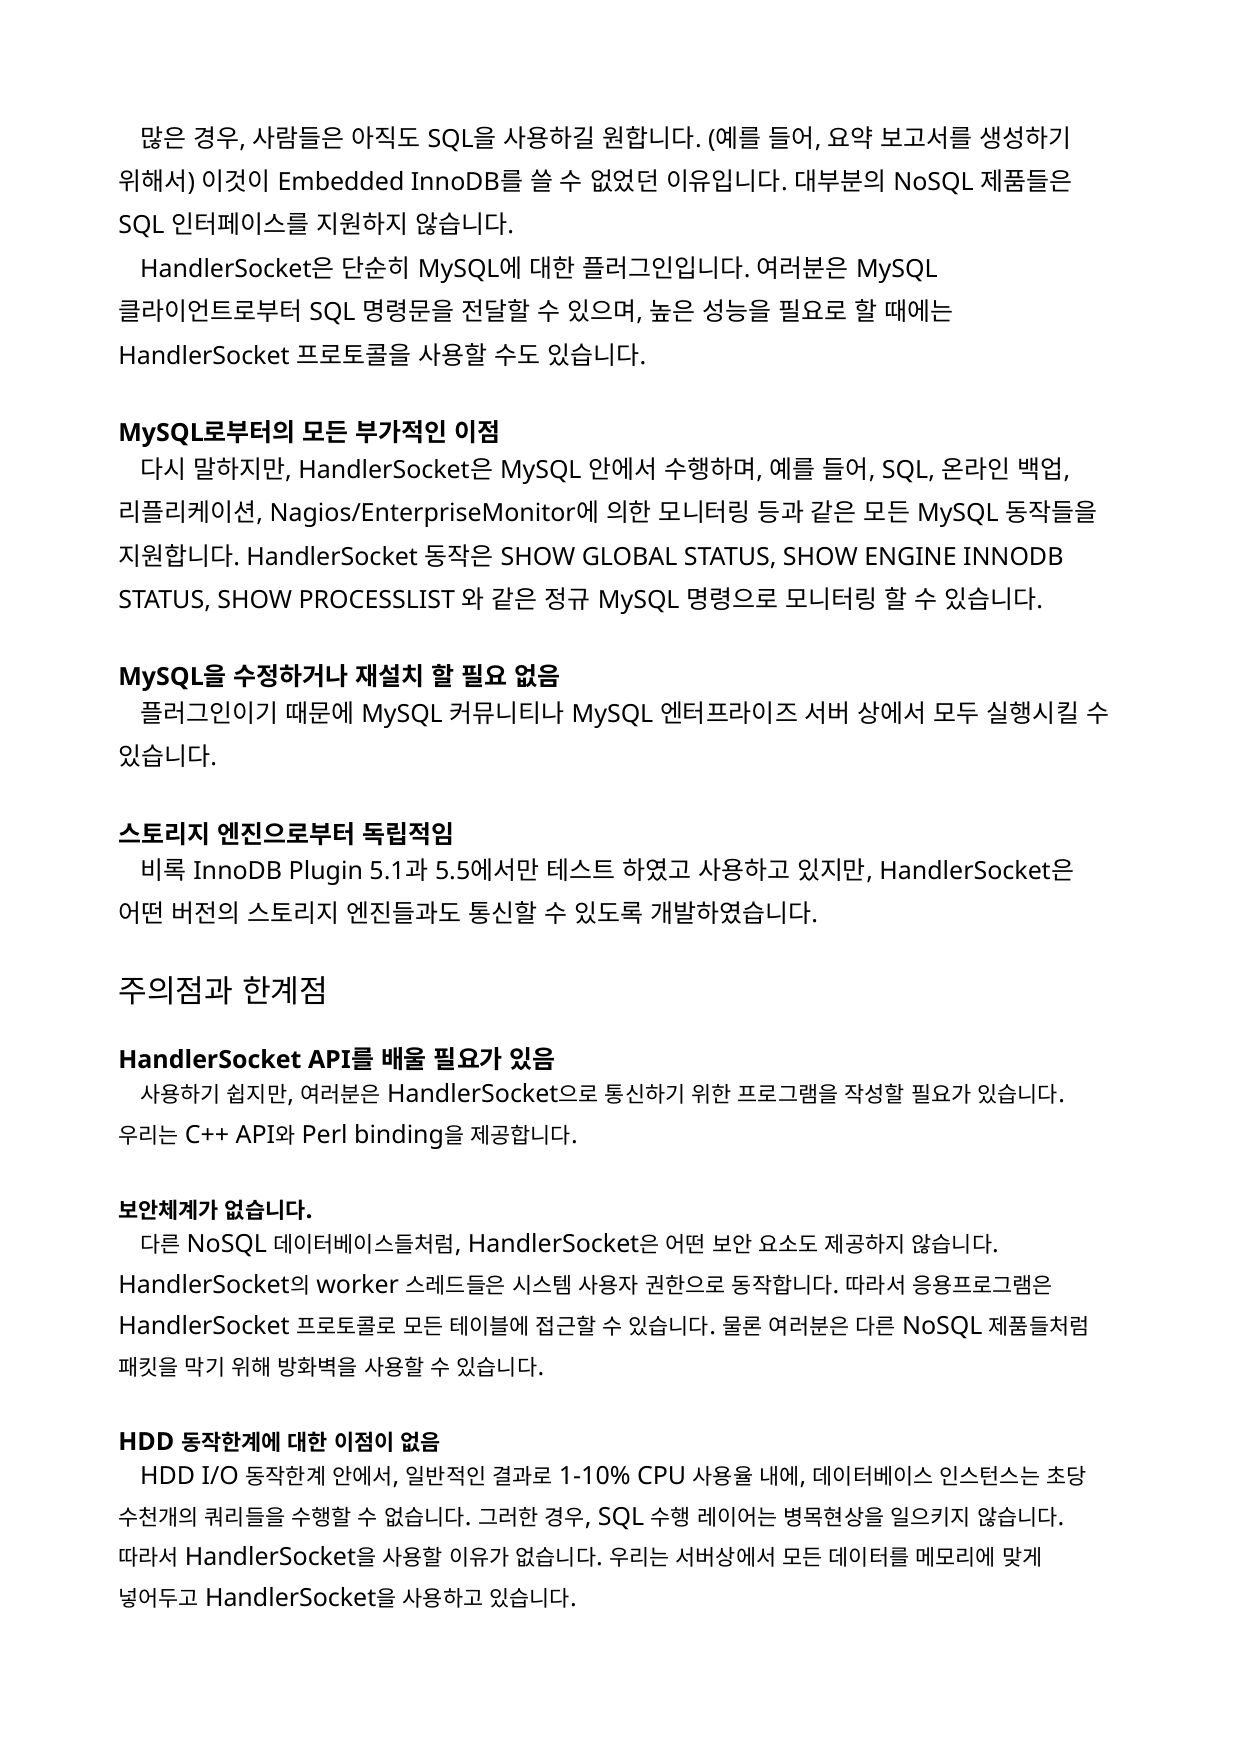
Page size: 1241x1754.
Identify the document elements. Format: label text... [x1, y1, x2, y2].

text MySQL로부터의 모든 부가적인 이점 [118, 413, 1122, 449]
text 다른 NoSQL 데이터베이스들처럼, HandlerSocket은 어떤 보안 요소도 제공하지 않습니다. HandlerSocket의 worker 스레드들은 시스템 사용자 권한으로 동작합니다. 따라서 응용프로그램은 HandlerSocket 프로토콜로 모든 테이블에 접근할 수 있습니다. 물론 여러분은 다른 NoSQL 제품들처럼 패킷을 막기 위해 방화벽을 사용할 수 있습니다. [118, 1226, 1122, 1382]
text 플러그인이기 때문에 MySQL 커뮤니티나 MySQL 엔터프라이즈 서버 상에서 모두 실행시킬 수 있습니다. [118, 693, 1122, 773]
text 보안체계가 없습니다. [118, 1192, 1122, 1226]
text MySQL을 수정하거나 재설치 할 필요 없음 [118, 657, 1122, 693]
text HDD I/O 동작한계 안에서, 일반적인 결과로 1-10% CPU 사용율 내에, 데이터베이스 인스턴스는 초당 수천개의 쿼리들을 수행할 수 없습니다. 그러한 경우, SQL 수행 레이어는 병목현상을 일으키지 않습니다. 따라서 HandlerSocket을 사용할 이유가 없습니다. 우리는 서버상에서 모든 데이터를 메모리에 맞게 넣어두고 HandlerSocket을 사용하고 있습니다. [118, 1457, 1122, 1614]
text 비록 InnoDB Plugin 5.1과 5.5에서만 테스트 하였고 사용하고 있지만, HandlerSocket은 어떤 버전의 스토리지 엔진들과도 통신할 수 있도록 개발하였습니다. [118, 850, 1122, 930]
text 사용하기 쉽지만, 여러분은 HandlerSocket으로 통신하기 위한 프로그램을 작성할 필요가 있습니다. 우리는 C++ API와 Perl binding을 제공합니다. [118, 1076, 1122, 1151]
text 주의점과 한계점 [118, 966, 1122, 1011]
text 스토리지 엔진으로부터 독립적임 [118, 814, 1122, 850]
text HandlerSocket API를 배울 필요가 있음 [118, 1040, 1122, 1076]
text HDD 동작한계에 대한 이점이 없음 [118, 1423, 1122, 1457]
text 다시 말하지만, HandlerSocket은 MySQL 안에서 수행하며, 예를 들어, SQL, 온라인 백업, 리플리케이션, Nagios/EnterpriseMonitor에 의한 모니터링 등과 같은 모든 MySQL 동작들을 지원합니다. HandlerSocket 동작은 SHOW GLOBAL STATUS, SHOW ENGINE INNODB STATUS, SHOW PROCESSLIST 와 같은 정규 MySQL 명령으로 모니터링 할 수 있습니다. [118, 449, 1122, 616]
text HandlerSocket은 단순히 MySQL에 대한 플러그인입니다. 여러분은 MySQL 클라이언트로부터 SQL 명령문을 전달할 수 있으며, 높은 성능을 필요로 할 때에는 HandlerSocket 프로토콜을 사용할 수도 있습니다. [118, 248, 1122, 372]
text 많은 경우, 사람들은 아직도 SQL을 사용하길 원합니다. (예를 들어, 요약 보고서를 생성하기 위해서) 이것이 Embedded InnoDB를 쓸 수 없었던 이유입니다. 대부분의 NoSQL 제품들은 SQL 인터페이스를 지원하지 않습니다. [118, 118, 1122, 241]
